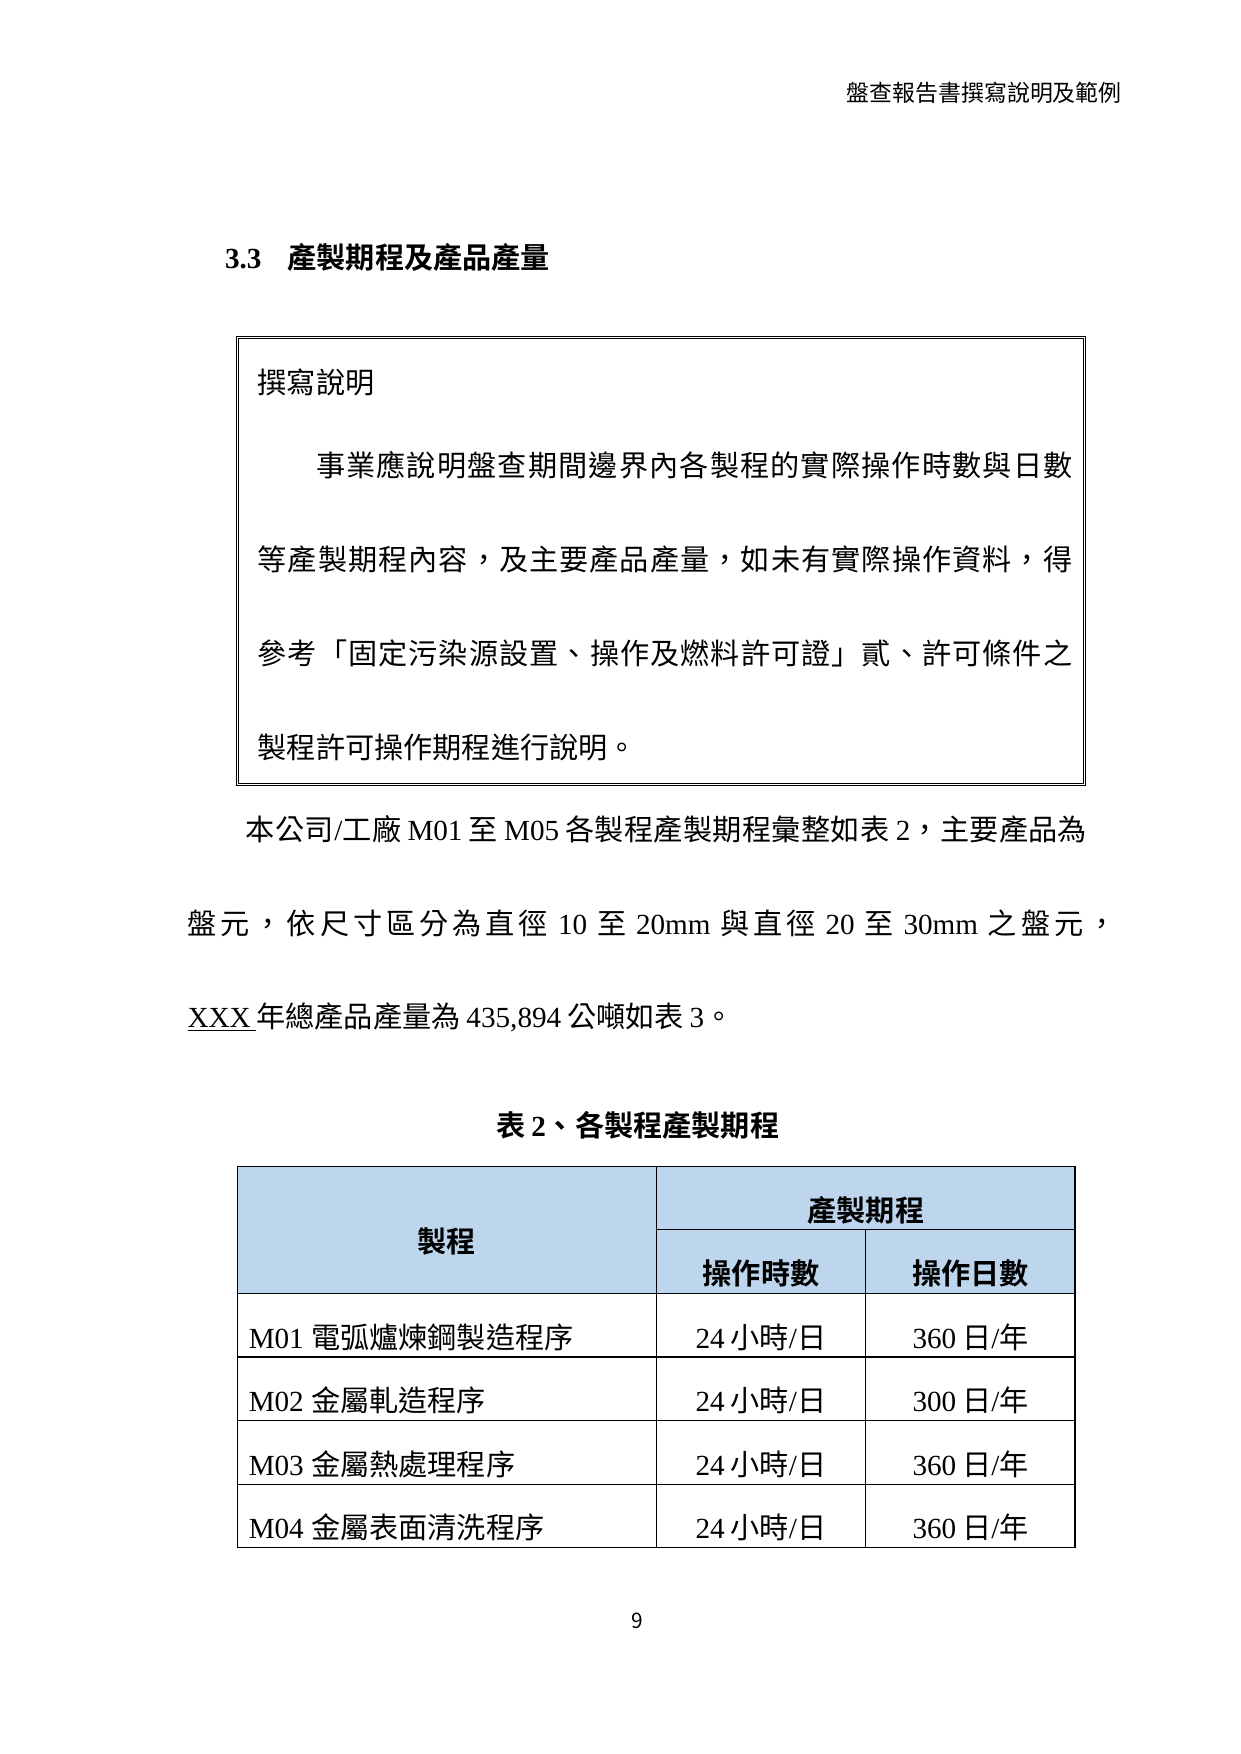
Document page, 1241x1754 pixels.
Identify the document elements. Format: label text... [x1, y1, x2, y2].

table_cell 300日/年 [866, 1358, 1074, 1420]
table_cell 360日/年 [866, 1421, 1074, 1483]
table_header 製程 [238, 1167, 656, 1293]
table_cell 24小時/日 [657, 1421, 865, 1483]
table_cell 360日/年 [866, 1485, 1074, 1547]
text 本公司/工廠M01至M05各製程產製期程彙整如表2，主要產品為盤元，依尺寸區分為直徑10至20mm與直徑20至30mm之盤元，XXX年總產品產量為435,894公噸如表3。 [187, 786, 1087, 1036]
subtitle 3.3 產製期程及產品產量 [187, 214, 1076, 277]
table_cell M02 金屬軋造程序 [238, 1358, 656, 1420]
table_cell 操作時數 [657, 1230, 865, 1293]
text 表2、各製程產製期程 [187, 1082, 1087, 1144]
table_cell 24小時/日 [657, 1294, 865, 1356]
table_header 撰寫說明 事業應說明盤查期間邊界內各製程的實際操作時數與日數等產製期程內容，及主要產品產量，如未有實際操作資料，得參考「固定污染源設置、操作及燃料許可證」貳、許可條件之製程許可操作期程進行說明。 [239, 339, 1083, 783]
table_cell 360日/年 [866, 1294, 1074, 1356]
table_cell M01 電弧爐煉鋼製造程序 [238, 1294, 656, 1356]
table_cell 24小時/日 [657, 1485, 865, 1547]
table_cell M03 金屬熱處理程序 [238, 1421, 656, 1483]
table_cell M04 金屬表面清洗程序 [238, 1485, 656, 1547]
table_cell 操作日數 [866, 1230, 1074, 1293]
table_cell 24小時/日 [657, 1358, 865, 1420]
table_header 產製期程 [657, 1167, 1074, 1229]
